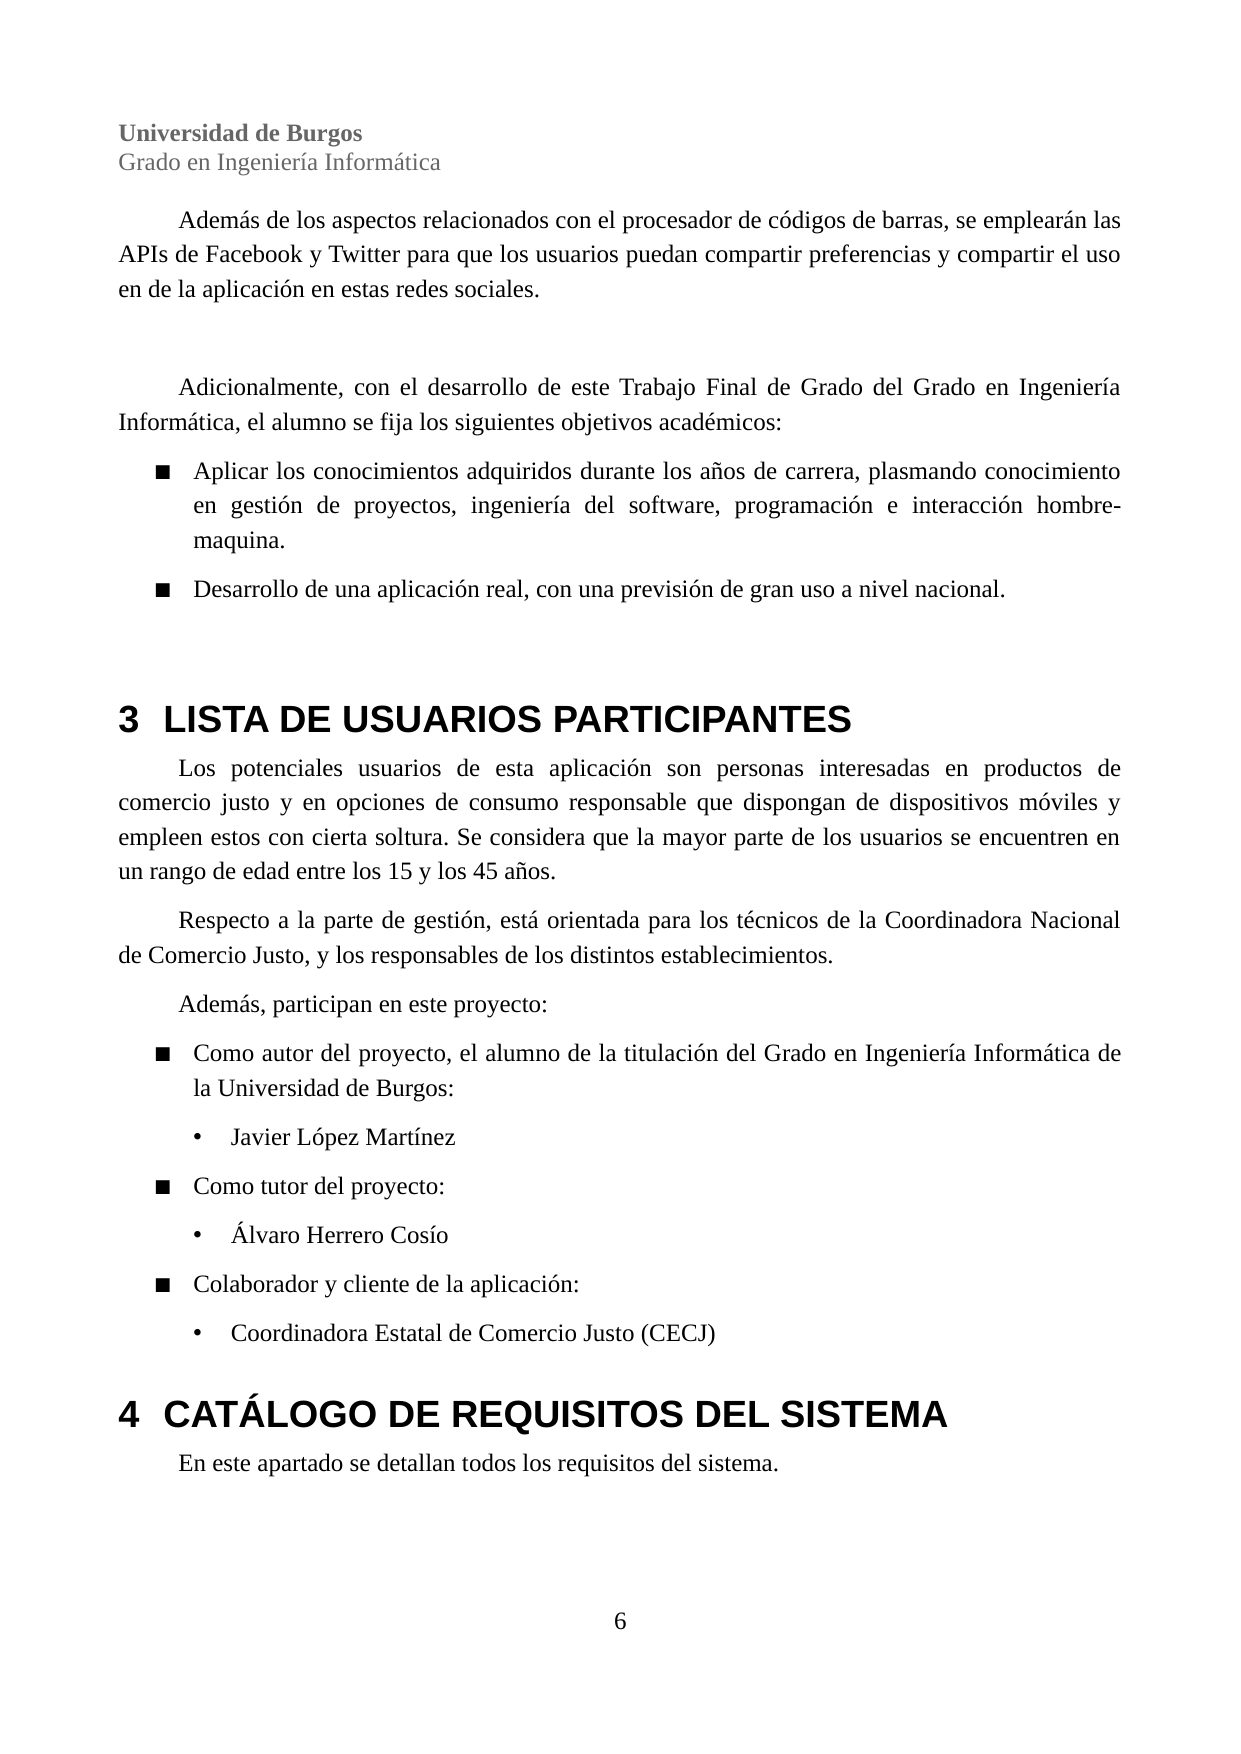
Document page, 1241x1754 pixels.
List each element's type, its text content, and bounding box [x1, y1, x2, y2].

list Coordinadora Estatal de Comercio Justo (CECJ) [193, 1318, 1122, 1347]
text Respecto a la parte de gestión, está orientada para los técnicos de la Coordinadora Nacional de Comercio Justo, y los responsables de los distintos establecimientos. [118, 906, 1122, 969]
list Colaborador y cliente de la aplicación: [156, 1269, 1122, 1298]
text Además, participan en este proyecto: [118, 989, 1122, 1018]
list Aplicar los conocimientos adquiridos durante los años de carrera, plasmando conocimiento en gestión de proyectos, ingeniería del software, programación e interacción hombre-maquina. [156, 456, 1122, 553]
list Desarrollo de una aplicación real, con una previsión de gran uso a nivel nacional. [156, 574, 1122, 602]
list Como tutor del proyecto: [156, 1171, 1122, 1199]
list Como autor del proyecto, el alumno de la titulación del Grado en Ingeniería Informática de la Universidad de Burgos: [156, 1038, 1122, 1101]
text En este apartado se detallan todos los requisitos del sistema. [118, 1448, 1122, 1477]
text Los potenciales usuarios de esta aplicación son personas interesadas en productos de comercio justo y en opciones de consumo responsable que dispongan de dispositivos móviles y empleen estos con cierta soltura. Se considera que la mayor parte de los usuarios se encuentren en un rango de edad entre los 15 y los 45 años. [118, 753, 1122, 885]
subtitle CATÁLOGO DE REQUISITOS DEL SISTEMA [118, 1392, 1122, 1436]
text Además de los aspectos relacionados con el procesador de códigos de barras, se emplearán las APIs de Facebook y Twitter para que los usuarios puedan compartir preferencias y compartir el uso en de la aplicación en estas redes sociales. [118, 205, 1122, 303]
text Adicionalmente, con el desarrollo de este Trabajo Final de Grado del Grado en Ingeniería Informática, el alumno se fija los siguientes objetivos académicos: [118, 372, 1122, 435]
list Álvaro Herrero Cosío [193, 1220, 1122, 1248]
subtitle LISTA DE USUARIOS PARTICIPANTES [118, 697, 1122, 741]
list Javier López Martínez [193, 1122, 1122, 1150]
